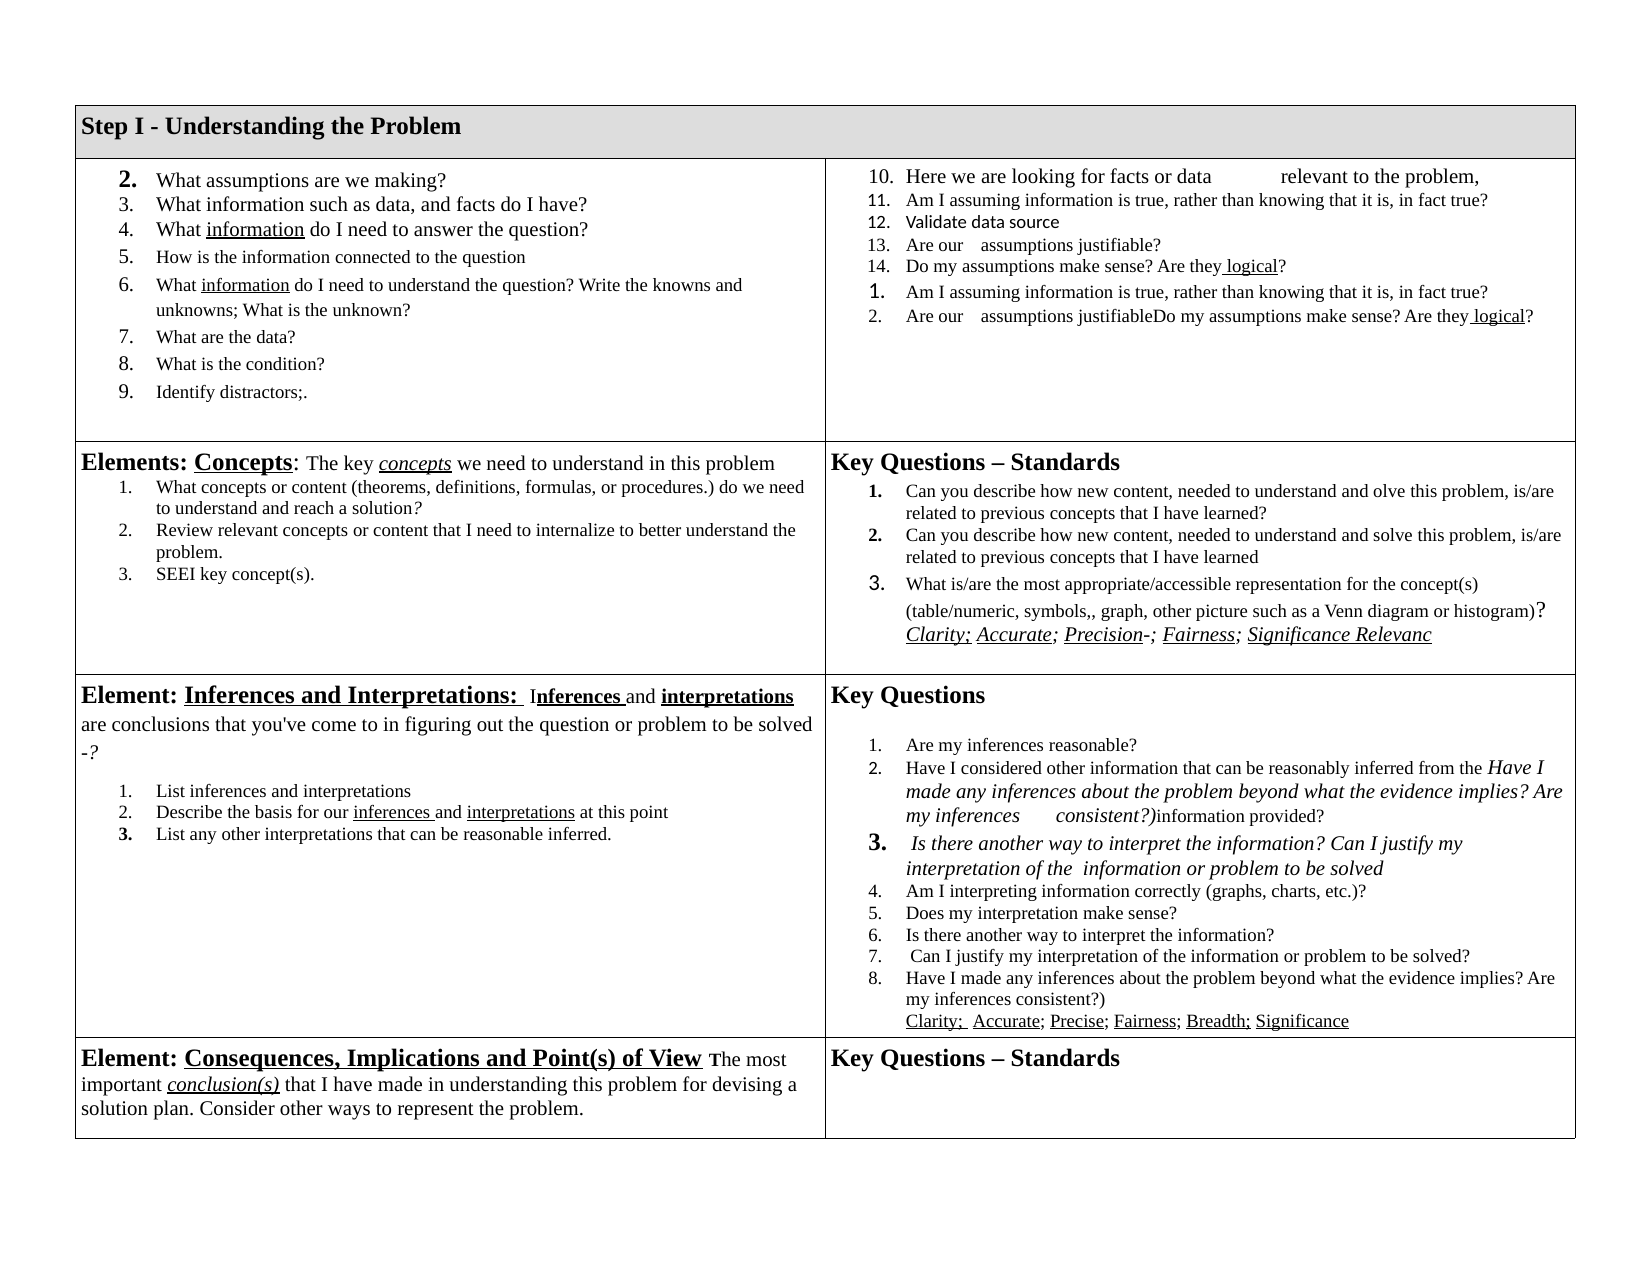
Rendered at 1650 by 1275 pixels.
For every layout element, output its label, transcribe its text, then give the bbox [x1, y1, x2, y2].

table_cell Element: Consequences, Implications and Point(s) of View The most important conclusion(s) that I have made in understanding this problem for devising a solution plan. Consider other ways to represent the problem. [76, 1038, 825, 1138]
table_cell Key Questions Are my inferences reasonable? Have I considered other information that can be reasonably inferred from the Have I made any inferences about the problem beyond what the evidence implies? Are my inferences consistent?)information provided? Is there another way to interpret the information? Can I justify my interpretation of the information or problem to be solved Am I interpreting information correctly (graphs, charts, etc.)? Does my interpretation make sense? Is there another way to interpret the information? Can I justify my interpretation of the information or problem to be solved? Have I made any inferences about the problem beyond what the evidence implies? Are my inferences consistent?) Clarity; Accurate; Precise; Fairness; Breadth; Significance [826, 675, 1575, 1037]
table_cell Key Questions – Standards [826, 1038, 1575, 1138]
table_cell Elements: Information and Assumptions:Identify key information Here we are looking for facts or data relevant to the problem, and assumptions, presupposed for addressing the problem watch out for unjustified assumptions). What is the author or problem as stated taking for granted? What assumptions are we making? What information such as data, and facts do I have? What information do I need to answer the question? How is the information connected to the question What information do I need to understand the question? Write the knowns and unknowns; What is the unknown? What are the data? What is the condition? Identify distractors;. [76, 159, 825, 441]
table_cell Key Questions – Standards Here we are looking for facts or data relevant to the problem, Am I assuming information is true, rather than knowing that it is, in fact true? Validate data source Are our assumptions justifiable? Do my assumptions make sense? Are they logical? Am I assuming information is true, rather than knowing that it is, in fact true? Are our assumptions justifiableDo my assumptions make sense? Are they logical? [826, 159, 1575, 441]
table_cell Element: Inferences and Interpretations: Inferences and interpretations are conclusions that you've come to in figuring out the question or problem to be solved -? List inferences and interpretations Describe the basis for our inferences and interpretations at this point List any other interpretations that can be reasonable inferred. [76, 675, 825, 1037]
table_cell Key Questions – Standards Can you describe how new content, needed to understand and olve this problem, is/are related to previous concepts that I have learned? Can you describe how new content, needed to understand and solve this problem, is/are related to previous concepts that I have learned What is/are the most appropriate/accessible representation for the concept(s) (table/numeric, symbols,, graph, other picture such as a Venn diagram or histogram)? Clarity; Accurate; Precision-; Fairness; Significance Relevanc [826, 442, 1575, 674]
table_cell Elements: Concepts: The key concepts we need to understand in this problem What concepts or content (theorems, definitions, formulas, or procedures.) do we need to understand and reach a solution? Review relevant concepts or content that I need to internalize to better understand the problem. SEEI key concept(s). [76, 442, 825, 674]
table_header Step I - Understanding the Problem [76, 106, 1575, 158]
